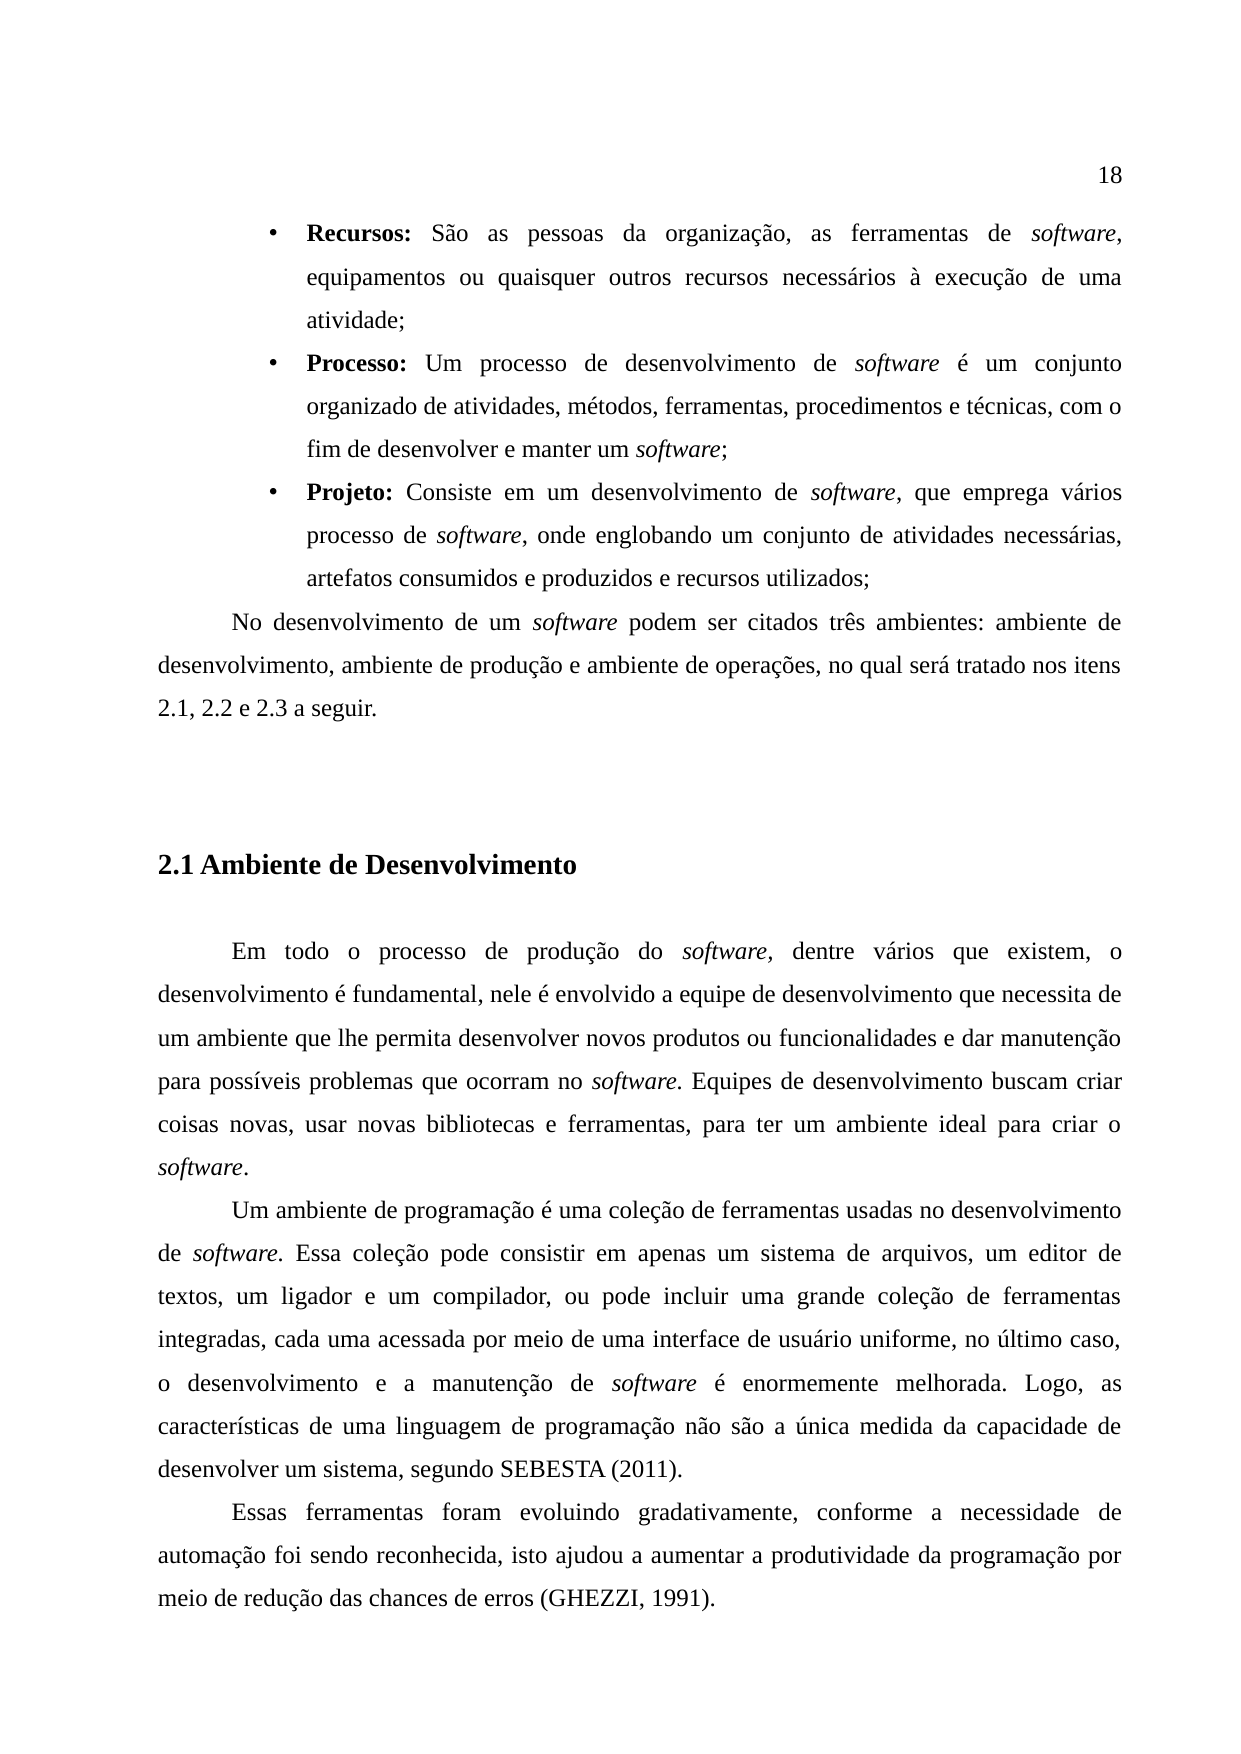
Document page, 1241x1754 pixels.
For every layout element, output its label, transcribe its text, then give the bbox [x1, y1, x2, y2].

list Processo: Um processo de desenvolvimento de software é um conjunto organizado de atividades, métodos, ferramentas, procedimentos e técnicas, com o fim de desenvolver e manter um software; [269, 348, 1122, 463]
text Um ambiente de programação é uma coleção de ferramentas usadas no desenvolvimento de software. Essa coleção pode consistir em apenas um sistema de arquivos, um editor de textos, um ligador e um compilador, ou pode incluir uma grande coleção de ferramentas integradas, cada uma acessada por meio de uma interface de usuário uniforme, no último caso, o desenvolvimento e a manutenção de software é enormemente melhorada. Logo, as características de uma linguagem de programação não são a única medida da capacidade de desenvolver um sistema, segundo SEBESTA (2011). [158, 1195, 1122, 1483]
text No desenvolvimento de um software podem ser citados três ambientes: ambiente de desenvolvimento, ambiente de produção e ambiente de operações, no qual será tratado nos itens 2.1, 2.2 e 2.3 a seguir. [158, 607, 1122, 722]
list Projeto: Consiste em um desenvolvimento de software, que emprega vários processo de software, onde englobando um conjunto de atividades necessárias, artefatos consumidos e produzidos e recursos utilizados; [269, 477, 1122, 592]
text Essas ferramentas foram evoluindo gradativamente, conforme a necessidade de automação foi sendo reconhecida, isto ajudou a aumentar a produtividade da programação por meio de redução das chances de erros (GHEZZI, 1991). [158, 1497, 1122, 1612]
list Recursos: São as pessoas da organização, as ferramentas de software, equipamentos ou quaisquer outros recursos necessários à execução de uma atividade; [269, 218, 1122, 333]
subtitle 2.1 Ambiente de Desenvolvimento [158, 847, 1122, 881]
text Em todo o processo de produção do software, dentre vários que existem, o desenvolvimento é fundamental, nele é envolvido a equipe de desenvolvimento que necessita de um ambiente que lhe permita desenvolver novos produtos ou funcionalidades e dar manutenção para possíveis problemas que ocorram no software. Equipes de desenvolvimento buscam criar coisas novas, usar novas bibliotecas e ferramentas, para ter um ambiente ideal para criar o software. [158, 936, 1122, 1181]
